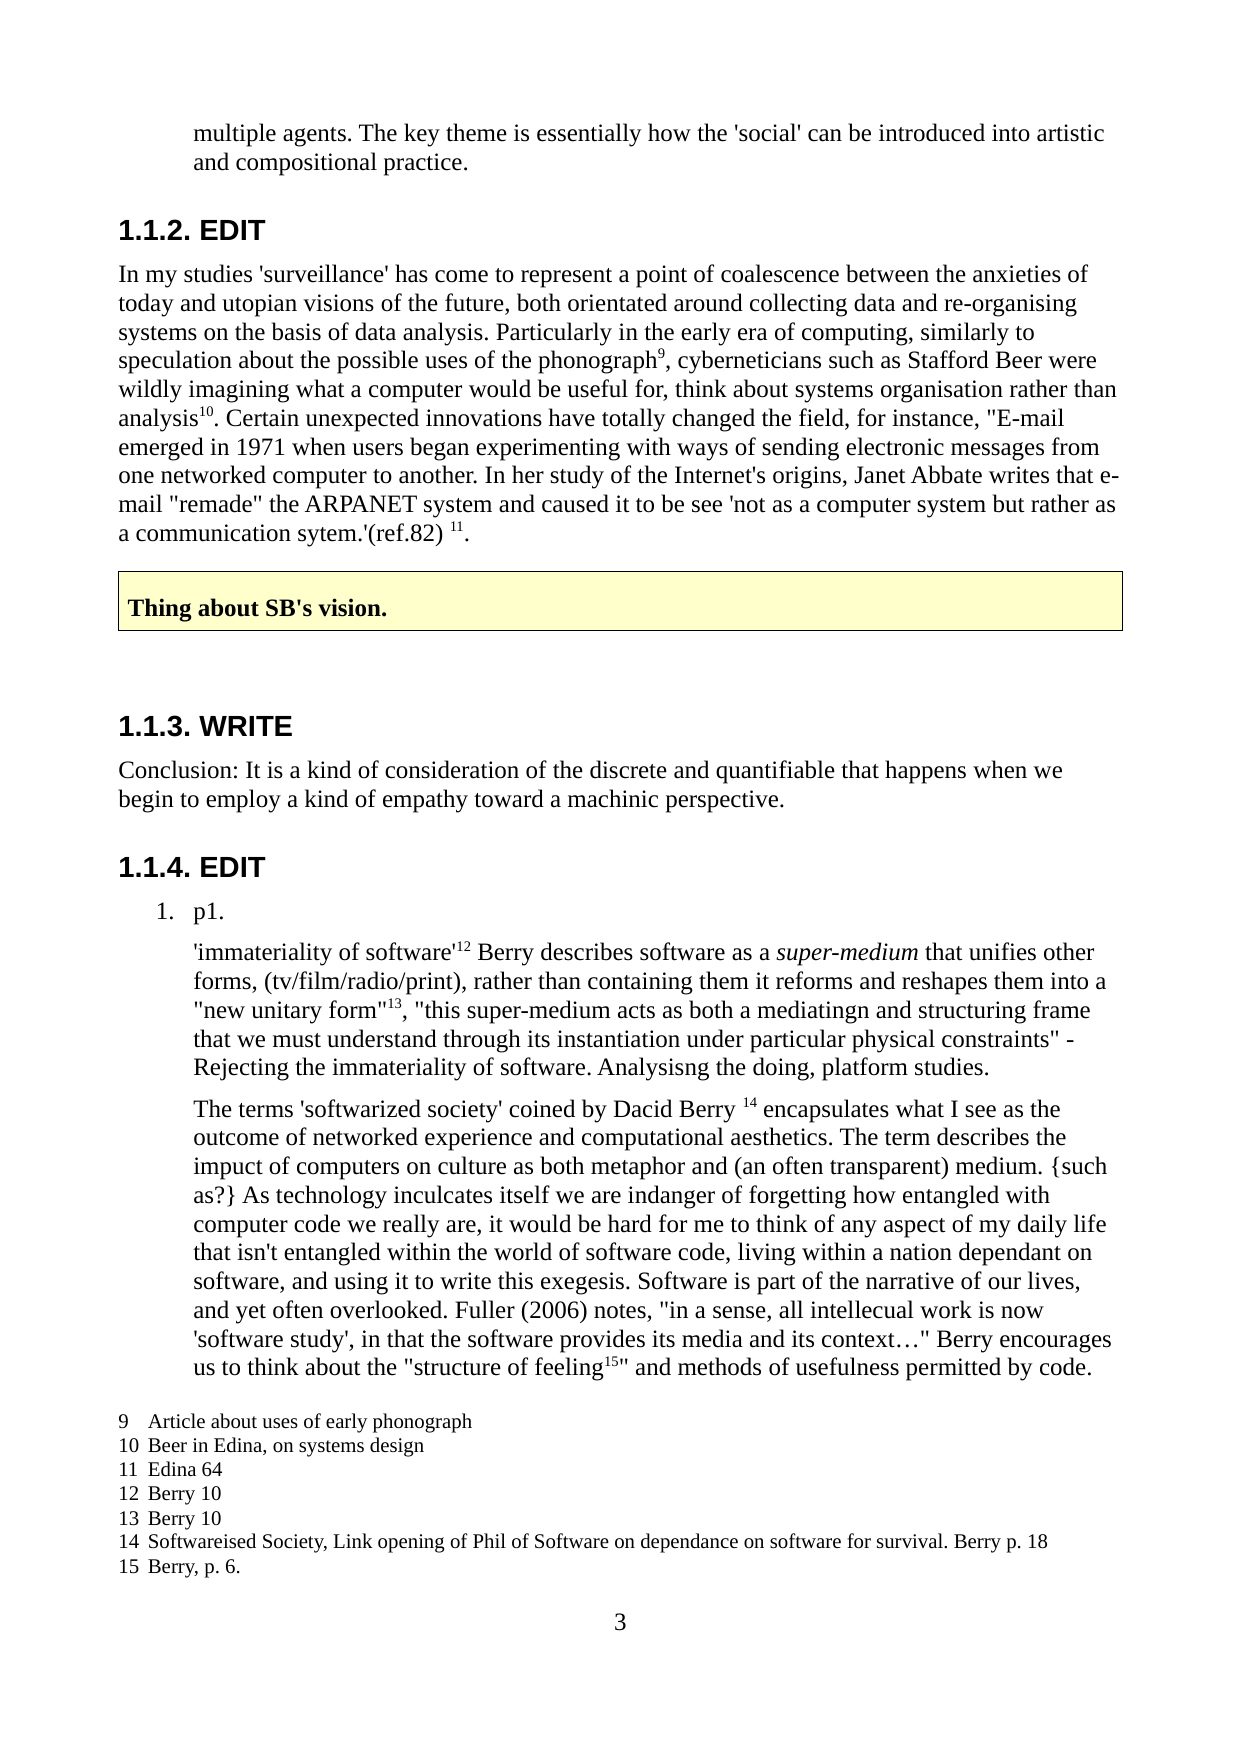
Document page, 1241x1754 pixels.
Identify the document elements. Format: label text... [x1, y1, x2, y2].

text In my studies 'surveillance' has come to represent a point of coalescence between the anxieties of today and utopian visions of the future, both orientated around collecting data and re-organising systems on the basis of data analysis. Particularly in the early era of computing, similarly to speculation about the possible uses of the phonograph, cyberneticians such as Stafford Beer were wildly imagining what a computer would be useful for, think about systems organisation rather than analysis. Certain unexpected innovations have totally changed the field, for instance, "E-mail emerged in 1971 when users began experimenting with ways of sending electronic messages from one networked computer to another. In her study of the Internet's origins, Janet Abbate writes that e-mail "remade" the ARPANET system and caused it to be see 'not as a computer system but rather as a communication sytem.'(ref.82) . [118, 259, 1122, 547]
list Berry, p. 6. [118, 1553, 1122, 1578]
list Softwareised Society, Link opening of Phil of Software on dependance on software for survival. Berry p. 18 [118, 1529, 1122, 1553]
subtitle EDIT [118, 213, 1122, 247]
subtitle EDIT [118, 850, 1122, 884]
list Berry 10 [118, 1481, 1122, 1505]
text Conclusion: It is a kind of consideration of the discrete and quantifiable that happens when we begin to employ a kind of empathy toward a machinic perspective. [118, 755, 1122, 813]
subtitle Thing about SB's vision. [127, 593, 1113, 622]
list p1. [156, 896, 1122, 925]
text Article about uses of early phonograph [118, 1409, 1122, 1433]
list Berry 10 [118, 1505, 1122, 1529]
text Edina 64 [118, 1457, 1122, 1481]
list multiple agents. The key theme is essentially how the 'social' can be introduced into artistic and compositional practice. [156, 118, 1122, 176]
text Beer in Edina, on systems design [118, 1433, 1122, 1457]
list 'immateriality of software' Berry describes software as a super-medium that unifies other forms, (tv/film/radio/print), rather than containing them it reforms and reshapes them into a "new unitary form", "this super-medium acts as both a mediatingn and structuring frame that we must understand through its instantiation under particular physical constraints" - Rejecting the immateriality of software. Analysisng the doing, platform studies. [156, 937, 1122, 1081]
list The terms 'softwarized society' coined by Dacid Berry encapsulates what I see as the outcome of networked experience and computational aesthetics. The term describes the impuct of computers on culture as both metaphor and (an often transparent) medium. {such as?} As technology inculcates itself we are indanger of forgetting how entangled with computer code we really are, it would be hard for me to think of any aspect of my daily life that isn't entangled within the world of software code, living within a nation dependant on software, and using it to write this exegesis. Software is part of the narrative of our lives, and yet often overlooked. Fuller (2006) notes, "in a sense, all intellecual work is now 'software study', in that the software provides its media and its context…" Berry encourages us to think about the "structure of feeling" and methods of usefulness permitted by code. [156, 1094, 1122, 1381]
subtitle WRITE [118, 709, 1122, 743]
